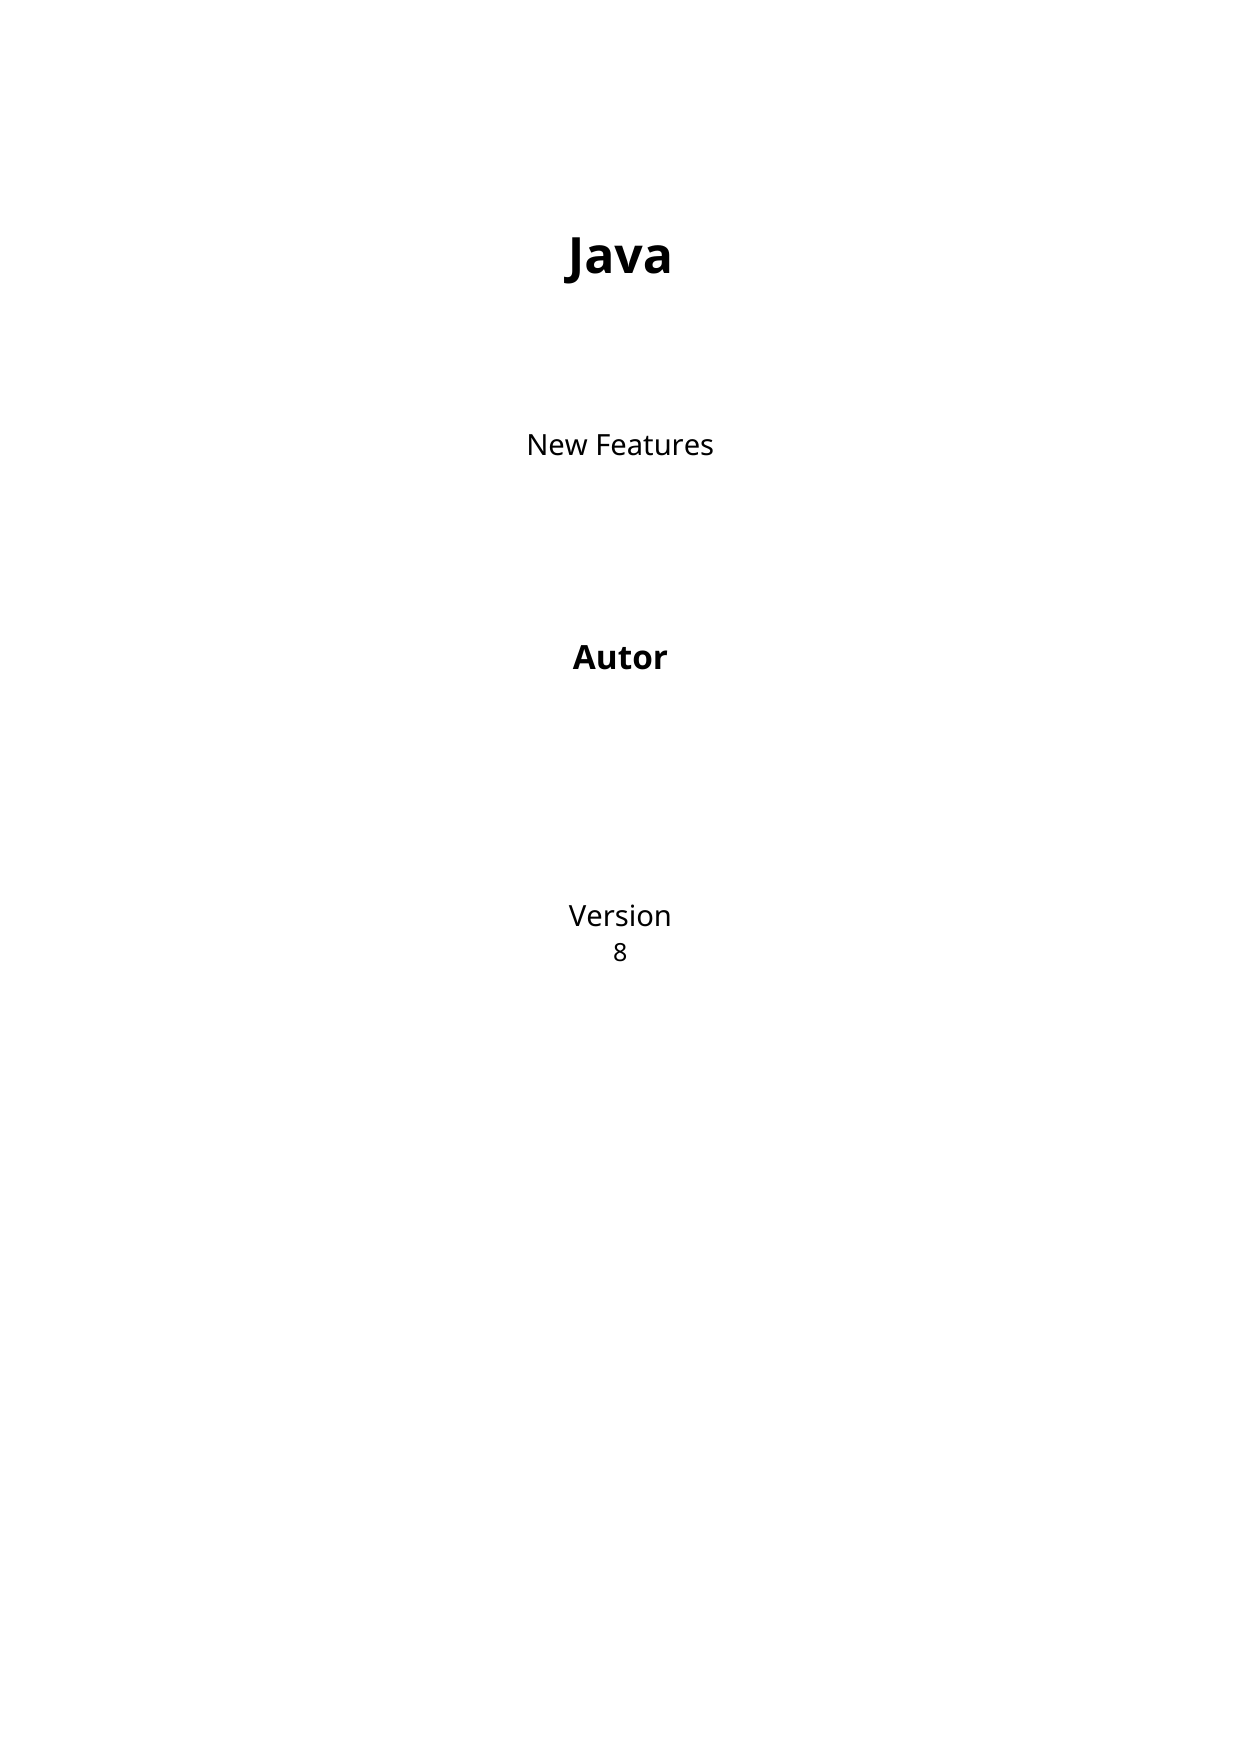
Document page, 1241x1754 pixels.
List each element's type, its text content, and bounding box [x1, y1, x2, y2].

text Version [118, 895, 1122, 934]
text 7 [118, 934, 1122, 968]
text Thomas Michel [118, 1342, 1122, 1376]
text Thomas Michel [118, 679, 1122, 725]
text Autor [118, 633, 1122, 679]
text New Features [118, 424, 1122, 463]
text Java [118, 220, 1122, 288]
text Laufamholzstrasse 65 [118, 1376, 1122, 1410]
text 90482 Nürnberg [118, 1410, 1122, 1444]
